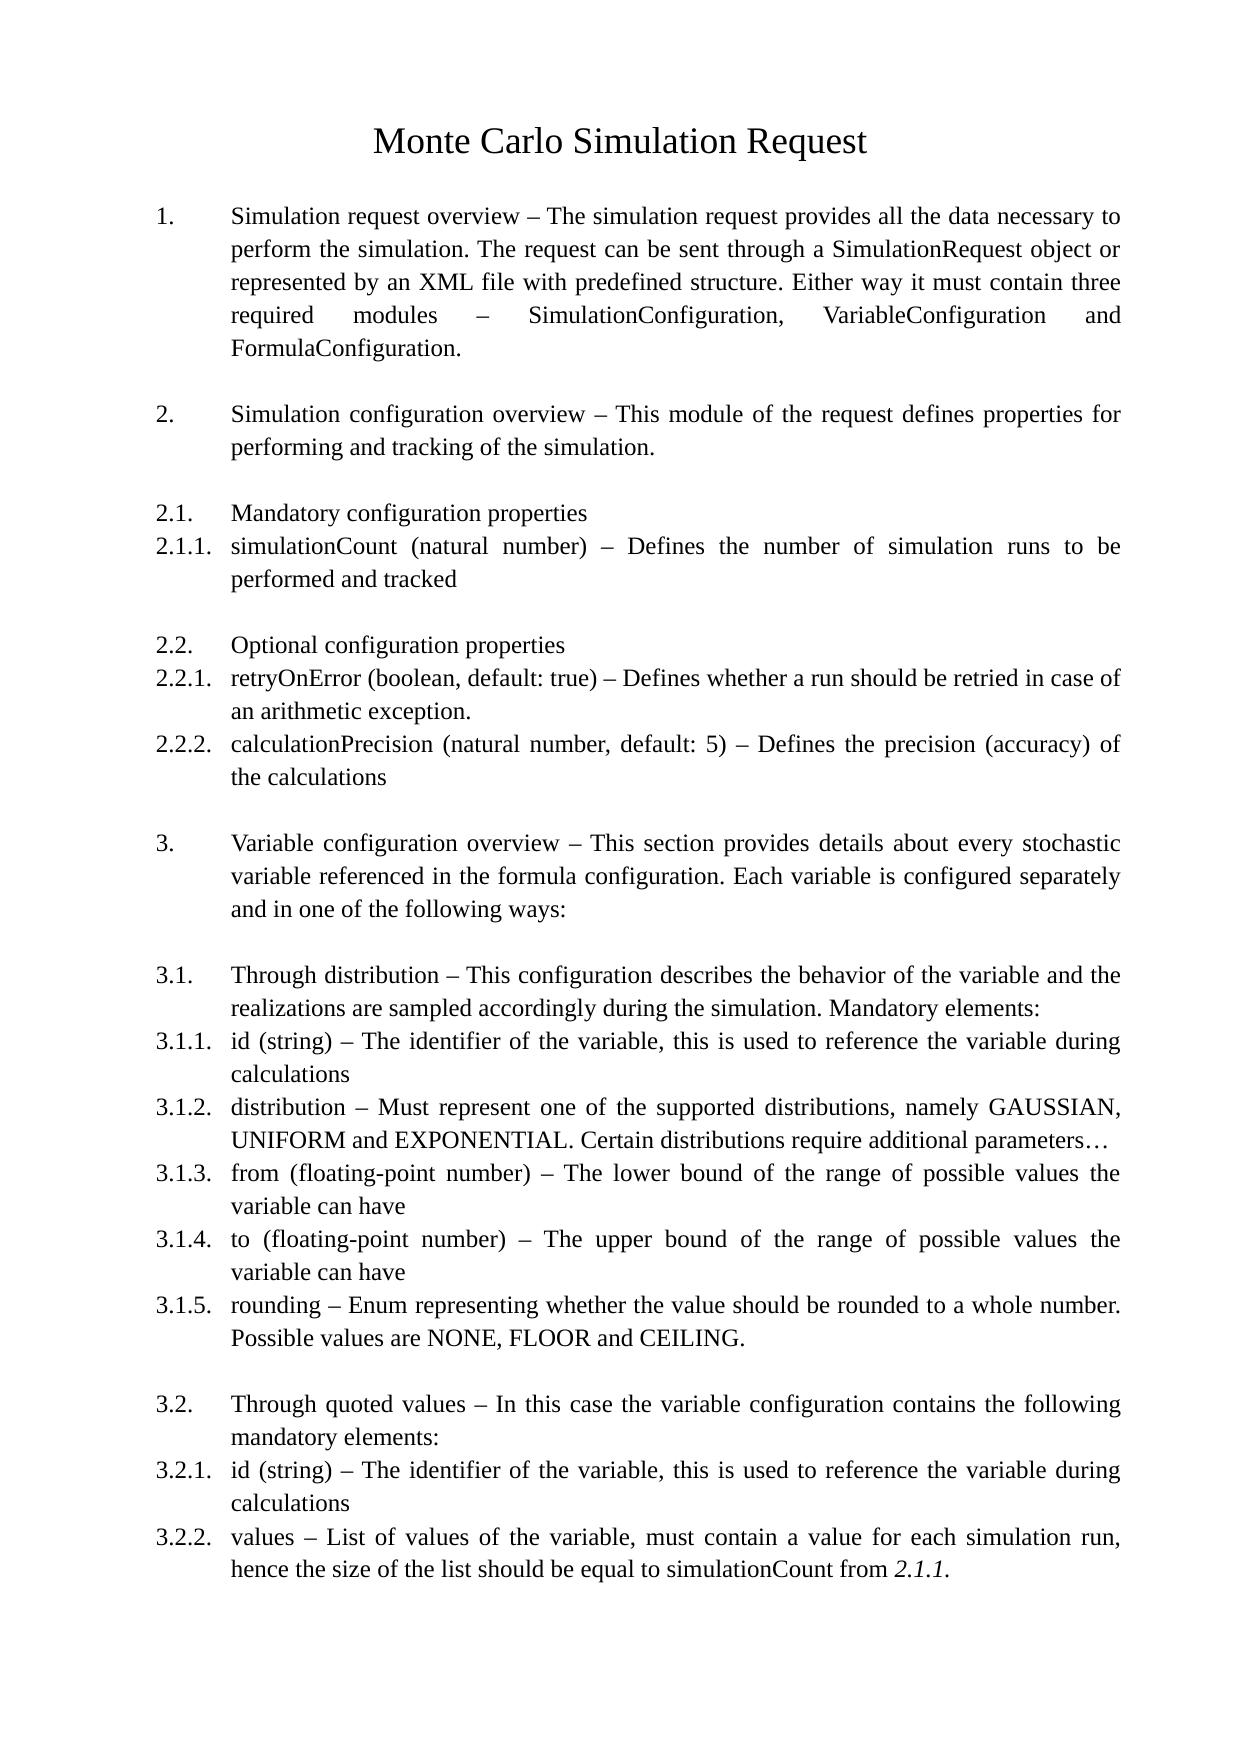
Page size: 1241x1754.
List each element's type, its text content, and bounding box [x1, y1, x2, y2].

list id (string) – The identifier of the variable, this is used to reference the variable during calculations [156, 1456, 1122, 1517]
list calculationPrecision (natural number, default: 5) – Defines the precision (accuracy) of the calculations [156, 729, 1122, 791]
list Simulation request overview – The simulation request provides all the data necessary to perform the simulation. The request can be sent through a SimulationRequest object or represented by an XML file with predefined structure. Either way it must contain three required modules – SimulationConfiguration, VariableConfiguration and FormulaConfiguration. [156, 201, 1122, 362]
list Optional configuration properties [156, 630, 1122, 659]
list Through distribution – This configuration describes the behavior of the variable and the realizations are sampled accordingly during the simulation. Mandatory elements: [156, 960, 1122, 1022]
list retryOnError (boolean, default: true) – Defines whether a run should be retried in case of an arithmetic exception. [156, 663, 1122, 725]
list to (floating-point number) – The upper bound of the range of possible values the variable can have [156, 1224, 1122, 1286]
list rounding – Enum representing whether the value should be rounded to a whole number. Possible values are NONE, FLOOR and CEILING. [156, 1290, 1122, 1352]
list Variable configuration overview – This section provides details about every stochastic variable referenced in the formula configuration. Each variable is configured separately and in one of the following ways: [156, 828, 1122, 923]
list distribution – Must represent one of the supported distributions, namely GAUSSIAN, UNIFORM and EXPONENTIAL. Certain distributions require additional parameters… [156, 1092, 1122, 1154]
list Through quoted values – In this case the variable configuration contains the following mandatory elements: [156, 1389, 1122, 1451]
list simulationCount (natural number) – Defines the number of simulation runs to be performed and tracked [156, 531, 1122, 593]
list Mandatory configuration properties [156, 498, 1122, 527]
list from (floating-point number) – The lower bound of the range of possible values the variable can have [156, 1158, 1122, 1220]
list values – List of values of the variable, must contain a value for each simulation run, hence the size of the list should be equal to simulationCount from 2.1.1. [156, 1522, 1122, 1583]
text Monte Carlo Simulation Request [118, 118, 1122, 161]
list id (string) – The identifier of the variable, this is used to reference the variable during calculations [156, 1026, 1122, 1088]
list Simulation configuration overview – This module of the request defines properties for performing and tracking of the simulation. [156, 399, 1122, 461]
